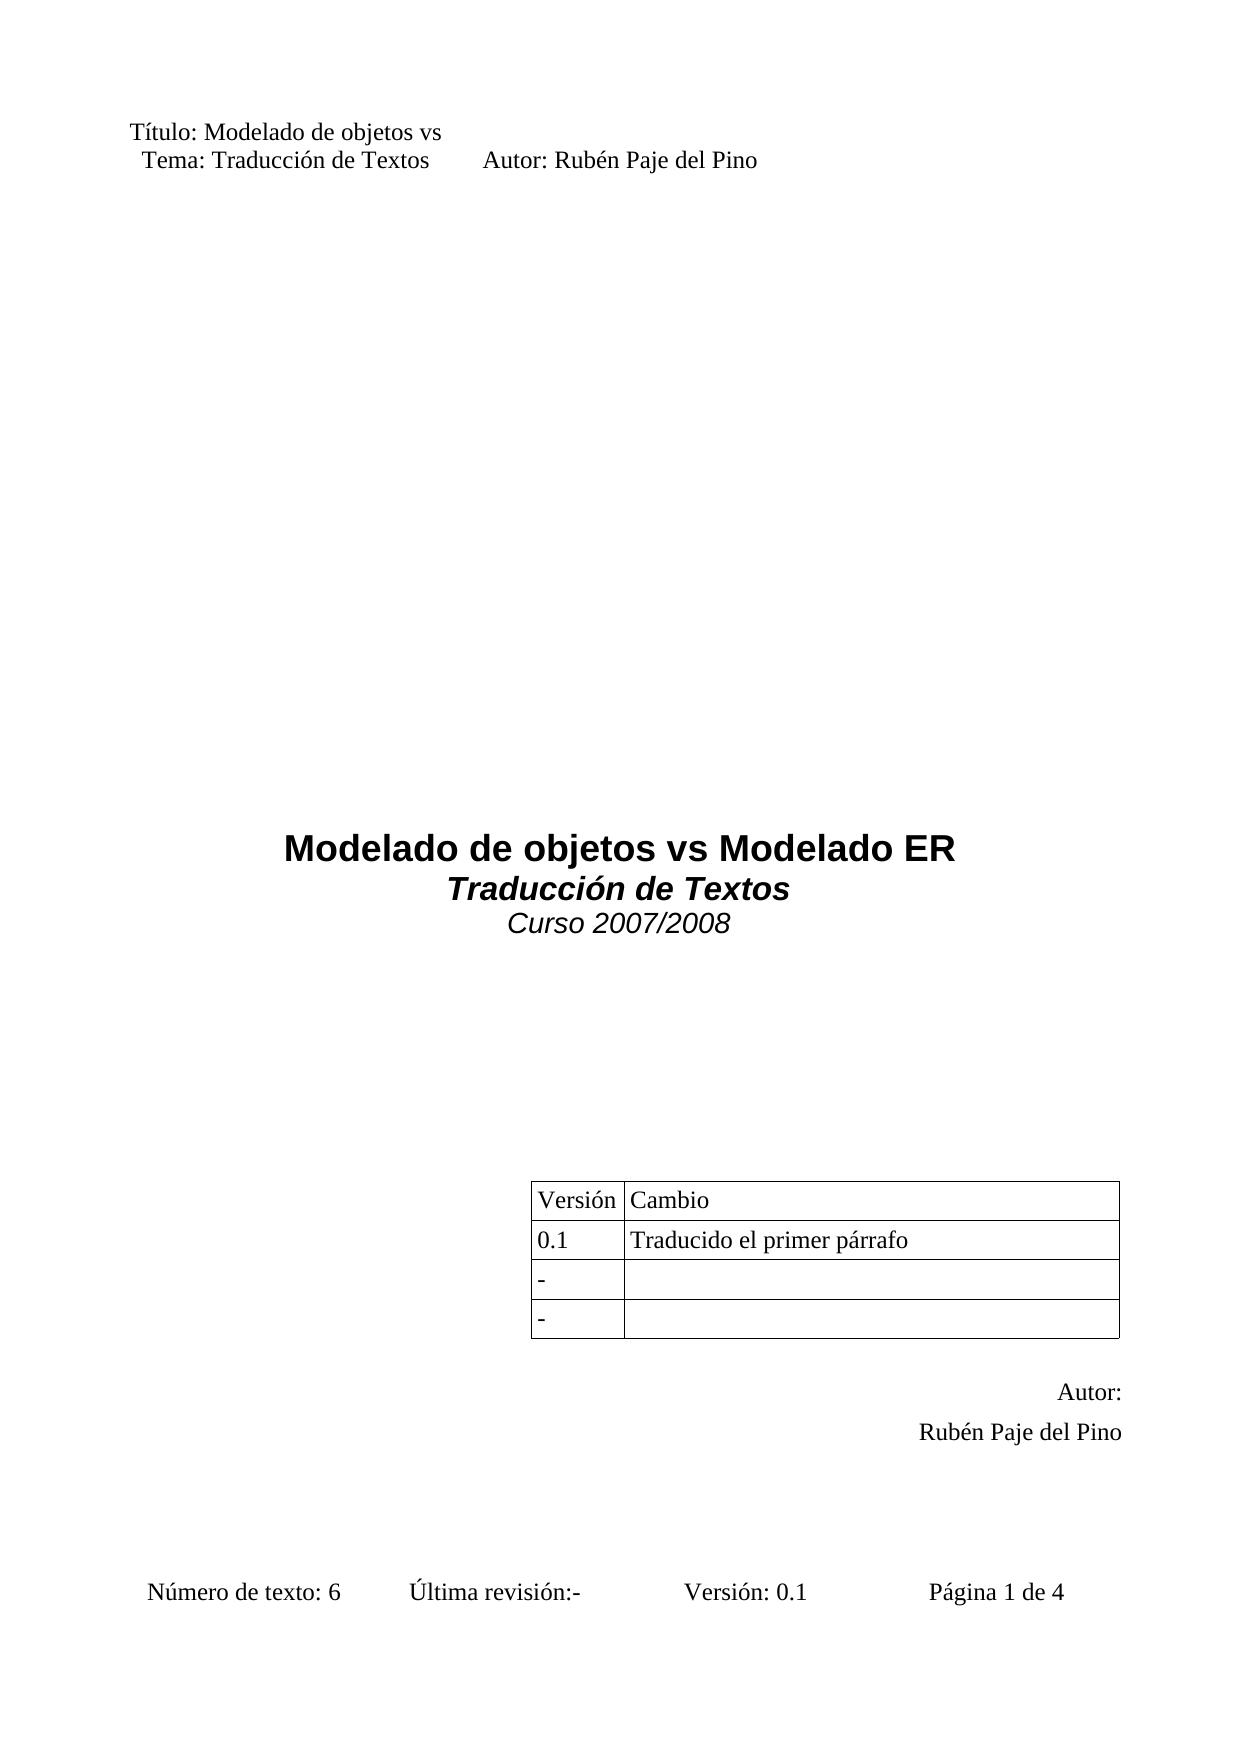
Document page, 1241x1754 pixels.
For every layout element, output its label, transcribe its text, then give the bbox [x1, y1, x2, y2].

text Rubén Paje del Pino [118, 1418, 1122, 1446]
table_cell [625, 1260, 1119, 1299]
table_cell Traducido el primer párrafo [625, 1221, 1119, 1259]
table_header Cambio [625, 1182, 1119, 1220]
table_cell 0.1 [532, 1221, 624, 1259]
table_cell - [532, 1260, 624, 1299]
text Modelado de objetos vs Modelado ER [118, 828, 1122, 870]
text Curso 2007/2008 [118, 907, 1122, 939]
table_cell [625, 1300, 1119, 1338]
table_cell - [532, 1300, 624, 1338]
table_header Versión [532, 1182, 624, 1220]
text Autor: [118, 1378, 1122, 1406]
text Traducción de Textos [118, 870, 1122, 907]
